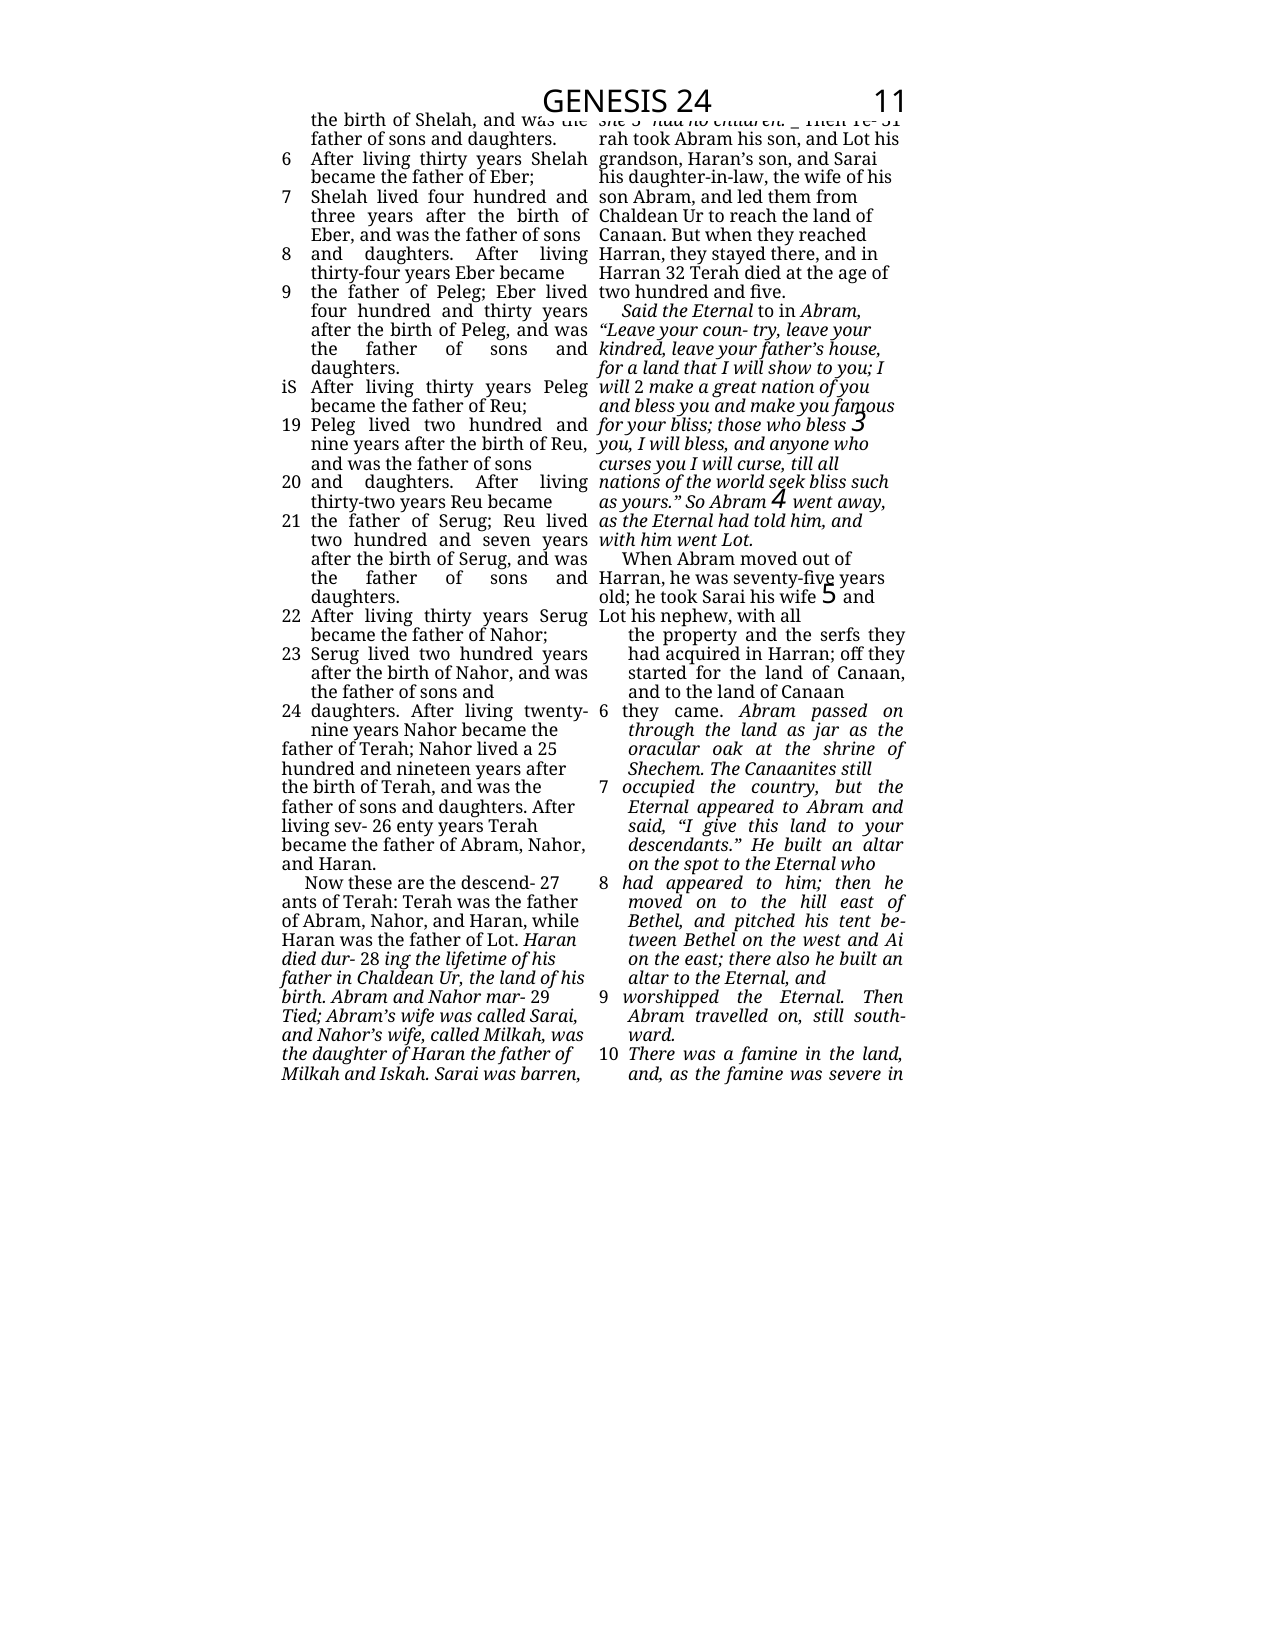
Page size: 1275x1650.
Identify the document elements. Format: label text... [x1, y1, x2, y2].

list the father of Serug; Reu lived two hundred and seven years after the birth of Serug, and was the father of sons and daughters. [281, 512, 588, 607]
list After living thirty years Serug became the father of Nahor; [281, 607, 588, 645]
list After living thirty years Shelah became the father of Eber; [281, 150, 588, 188]
text she 3° had no children. _ Then Te- 31 rah took Abram his son, and Lot his grandson, Haran’s son, and Sarai his daughter-in-law, the wife of his son Abram, and led them from Chaldean Ur to reach the land of Canaan. But when they reached Harran, they stayed there, and in Harran 32 Terah died at the age of two hundred and five. [599, 121, 906, 302]
list worshipped the Eternal. Then Abram travelled on, still south­ward. [599, 988, 906, 1046]
list occupied the country, but the Eternal appeared to Abram and said, “I give this land to your descendants.” He built an altar on the spot to the Eternal who [599, 779, 906, 874]
list Peleg lived two hundred and nine years after the birth of Reu, and was the father of sons [281, 417, 588, 474]
text father of Terah; Nahor lived a 25 hundred and nineteen years after the birth of Terah, and was the father of sons and daughters. After living sev- 26 enty years Terah became the father of Abram, Nahor, and Haran. [281, 741, 588, 874]
text iS After living thirty years Peleg became the father of Reu; [281, 378, 588, 417]
list Serug lived two hundred years after the birth of Nahor, and was the father of sons and [281, 645, 588, 702]
list and daughters. After living thirty-two years Reu became [281, 474, 588, 512]
list and daughters. After living thirty-four years Eber became [281, 245, 588, 283]
list had appeared to him; then he moved on to the hill east of Bethel, and pitched his tent be­tween Bethel on the west and Ai on the east; there also he built an altar to the Eternal, and [599, 874, 906, 988]
list they came. Abram passed on through the land as jar as the oracular oak at the shrine of Shechem. The Canaanites still [599, 702, 906, 779]
list daughters. After living twen­ty-nine years Nahor became the [281, 702, 588, 741]
text Said the Eternal to in Abram, “Leave your coun- try, leave your kindred, leave your father’s house, for a land that I will show to you; I will 2 make a great nation of you and bless you and make you famous for your bliss; those who bless 3 you, I will bless, and anyone who curses you I will curse, till all nations of the world seek bliss such as yours.” So Abram 4 went away, as the Eternal had told him, and with him went Lot. [599, 302, 906, 550]
list There was a famine in the land, and, as the famine was severe in the land, Abram went [599, 1046, 906, 1084]
text When Abram moved out of Harran, he was seventy-five years old; he took Sarai his wife 5 and Lot his nephew, with all [599, 550, 906, 626]
list lah; Arpachshad lived four hundred and three years after the birth of Shelah, and was the father of sons and daughters. [281, 112, 588, 150]
text the property and the serfs they had acquired in Harran; off they started for the land of Canaan, and to the land of Canaan [628, 626, 906, 702]
list the father of Peleg; Eber lived four hundred and thirty years after the birth of Peleg, and was the father of sons and daughters. [281, 283, 588, 378]
text Now these are the descend- 27 ants of Terah: Terah was the father of Abram, Nahor, and Haran, while Haran was the father of Lot. Haran died dur- 28 ing the lifetime of his father in Chaldean Ur, the land of his birth. Abram and Nahor mar- 29 Tied; Abram’s wife was called Sarai, and Nahor’s wife, called Milkah, was the daughter of Haran the father of Milkah and Iskah. Sarai was barren, [281, 874, 588, 1084]
list Shelah lived four hundred and three years after the birth of Eber, and was the father of sons [281, 188, 588, 245]
